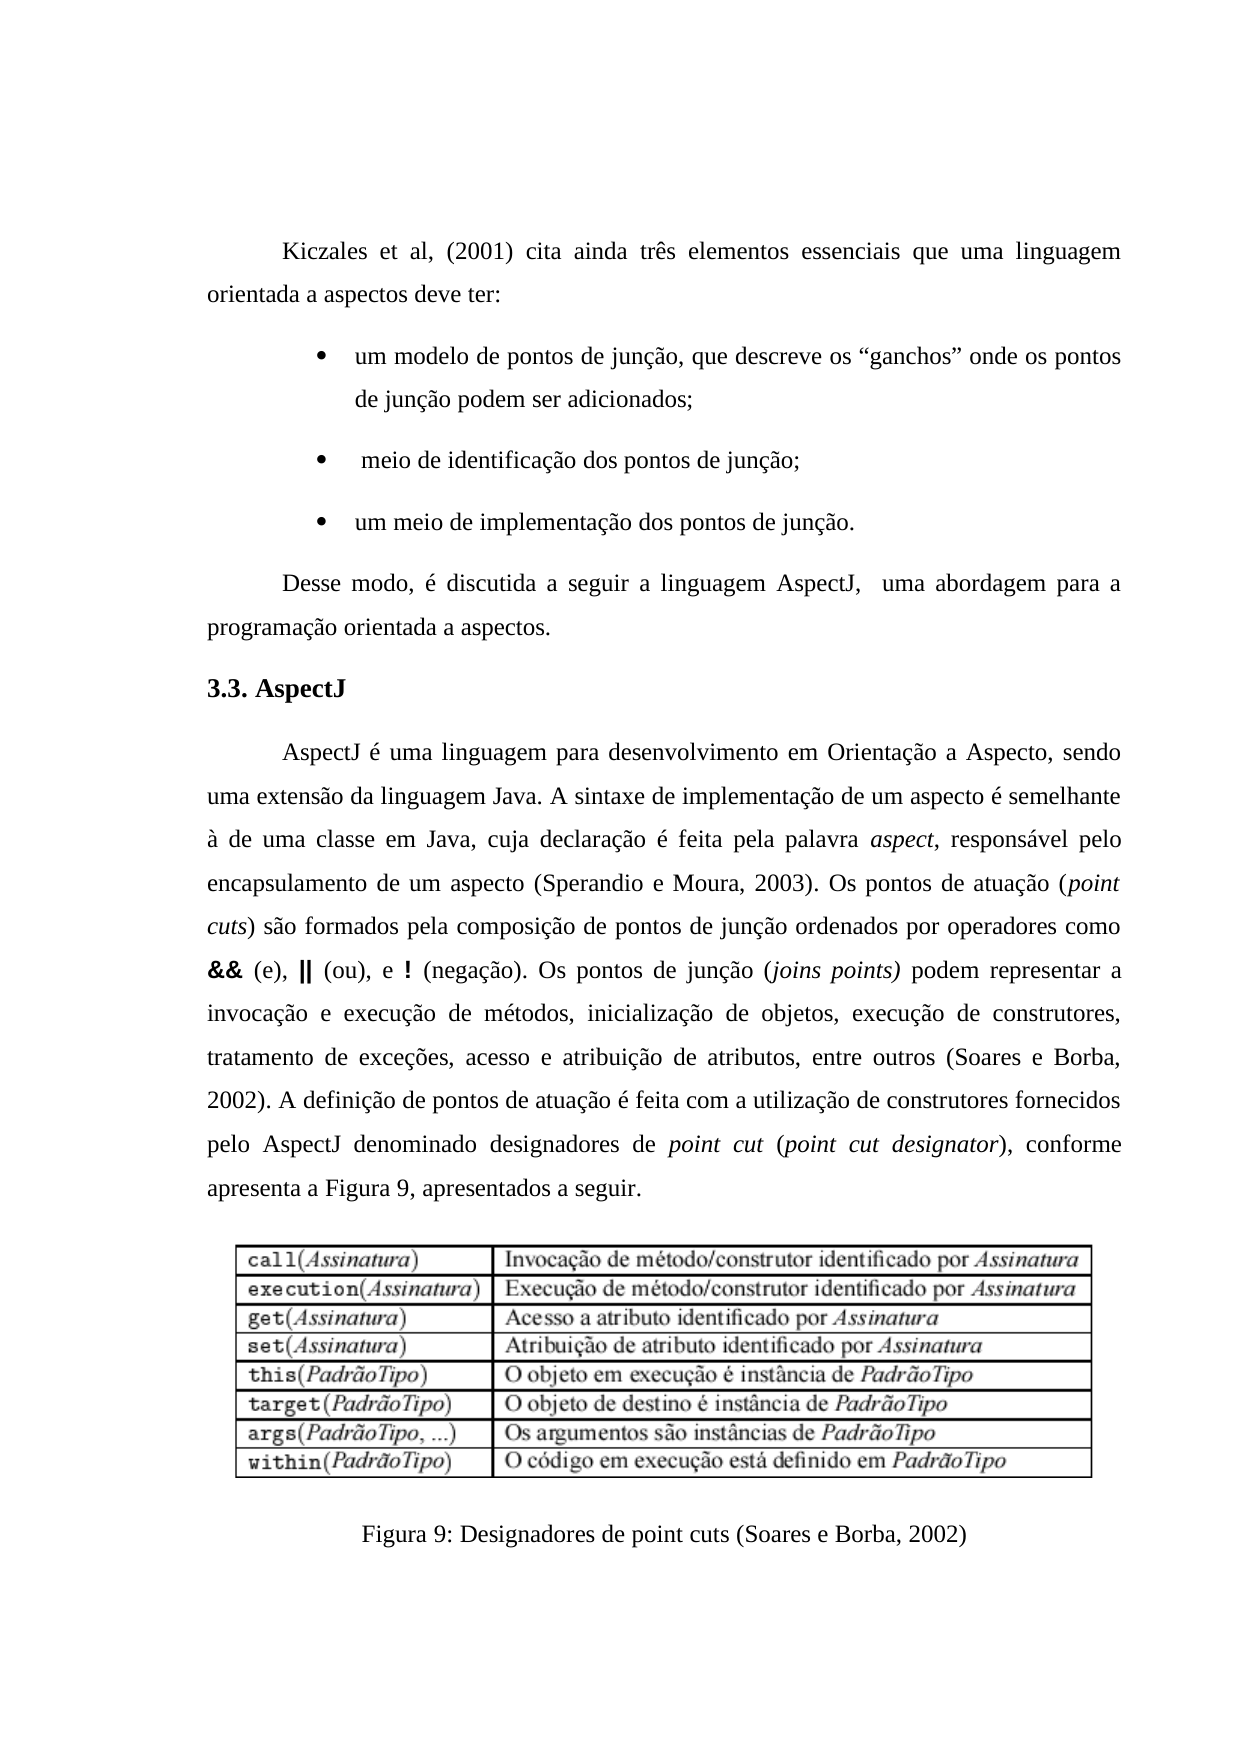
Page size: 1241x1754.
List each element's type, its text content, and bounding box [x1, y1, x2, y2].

text Desse modo, é discutida a seguir a linguagem AspectJ, uma abordagem para a programação orientada a aspectos. [207, 568, 1122, 641]
picture [234, 1242, 1094, 1478]
text AspectJ é uma linguagem para desenvolvimento em Orientação a Aspecto, sendo uma extensão da linguagem Java. A sintaxe de implementação de um aspecto é semelhante à de uma classe em Java, cuja declaração é feita pela palavra aspect, responsável pelo encapsulamento de um aspecto (Sperandio e Moura, 2003). Os pontos de atuação (point cuts) são formados pela composição de pontos de junção ordenados por operadores como && (e), || (ou), e ! (negação). Os pontos de junção (joins points) podem representar a invocação e execução de métodos, inicialização de objetos, execução de construtores, tratamento de exceções, acesso e atribuição de atributos, entre outros (Soares e Borba, 2002). A definição de pontos de atuação é feita com a utilização de construtores fornecidos pelo AspectJ denominado designadores de point cut (point cut designator), conforme apresenta a Figura 9, apresentados a seguir. [207, 737, 1122, 1201]
text Figura 9: Designadores de point cuts (Soares e Borba, 2002) [207, 1519, 1122, 1548]
text 3.3. AspectJ [207, 673, 1122, 704]
list um meio de implementação dos pontos de junção. [317, 507, 1122, 536]
list um modelo de pontos de junção, que descreve os “ganchos” onde os pontos de junção podem ser adicionados; [317, 341, 1122, 413]
list meio de identificação dos pontos de junção; [317, 445, 1122, 474]
text Kiczales et al, (2001) cita ainda três elementos essenciais que uma linguagem orientada a aspectos deve ter: [207, 236, 1122, 308]
